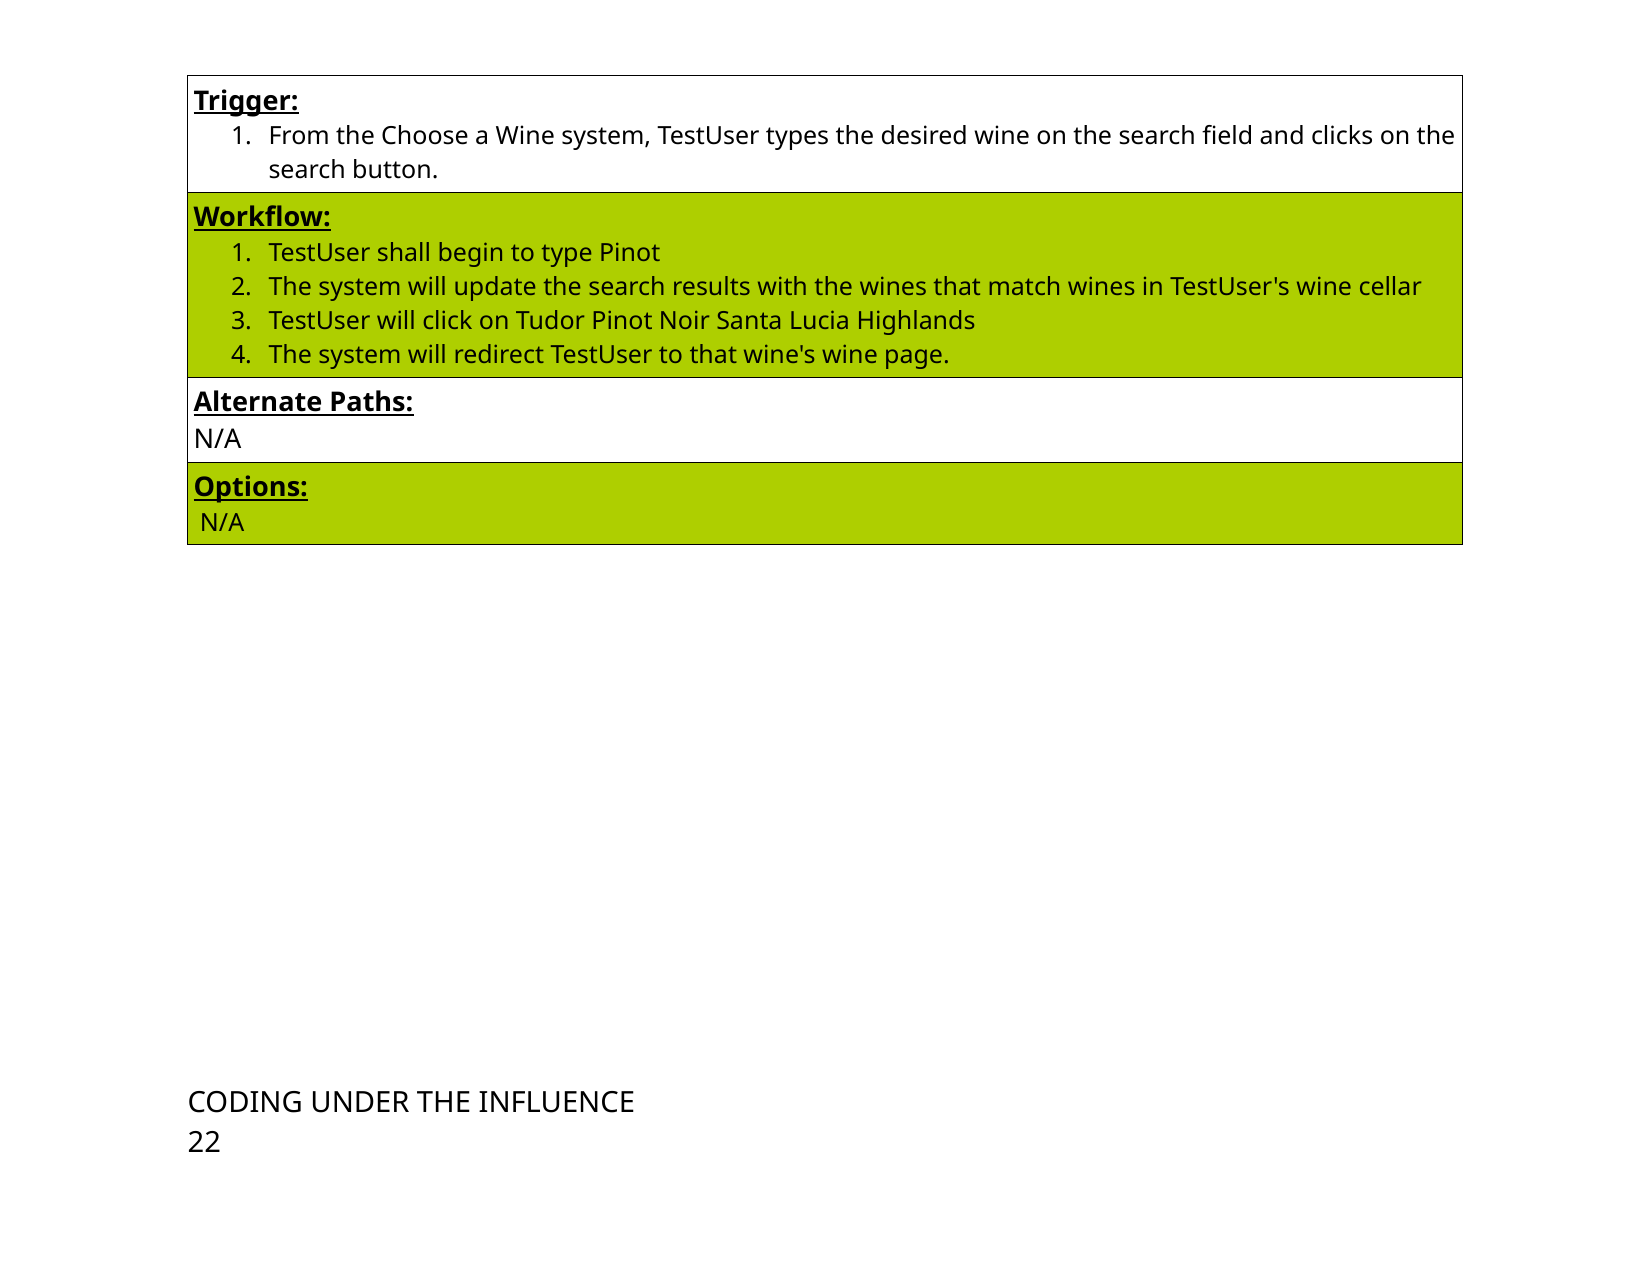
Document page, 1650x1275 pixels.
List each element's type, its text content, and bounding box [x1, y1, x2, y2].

table_cell Trigger: From the Choose a Wine system, TestUser types the desired wine on the search field and clicks on the search button. [188, 76, 1462, 192]
table_cell Options: N/A [188, 463, 1462, 544]
table_cell Workflow: TestUser shall begin to type Pinot The system will update the search results with the wines that match wines in TestUser's wine cellar TestUser will click on Tudor Pinot Noir Santa Lucia Highlands The system will redirect TestUser to that wine's wine page. [188, 193, 1462, 377]
table_cell Alternate Paths: N/A [188, 378, 1462, 462]
